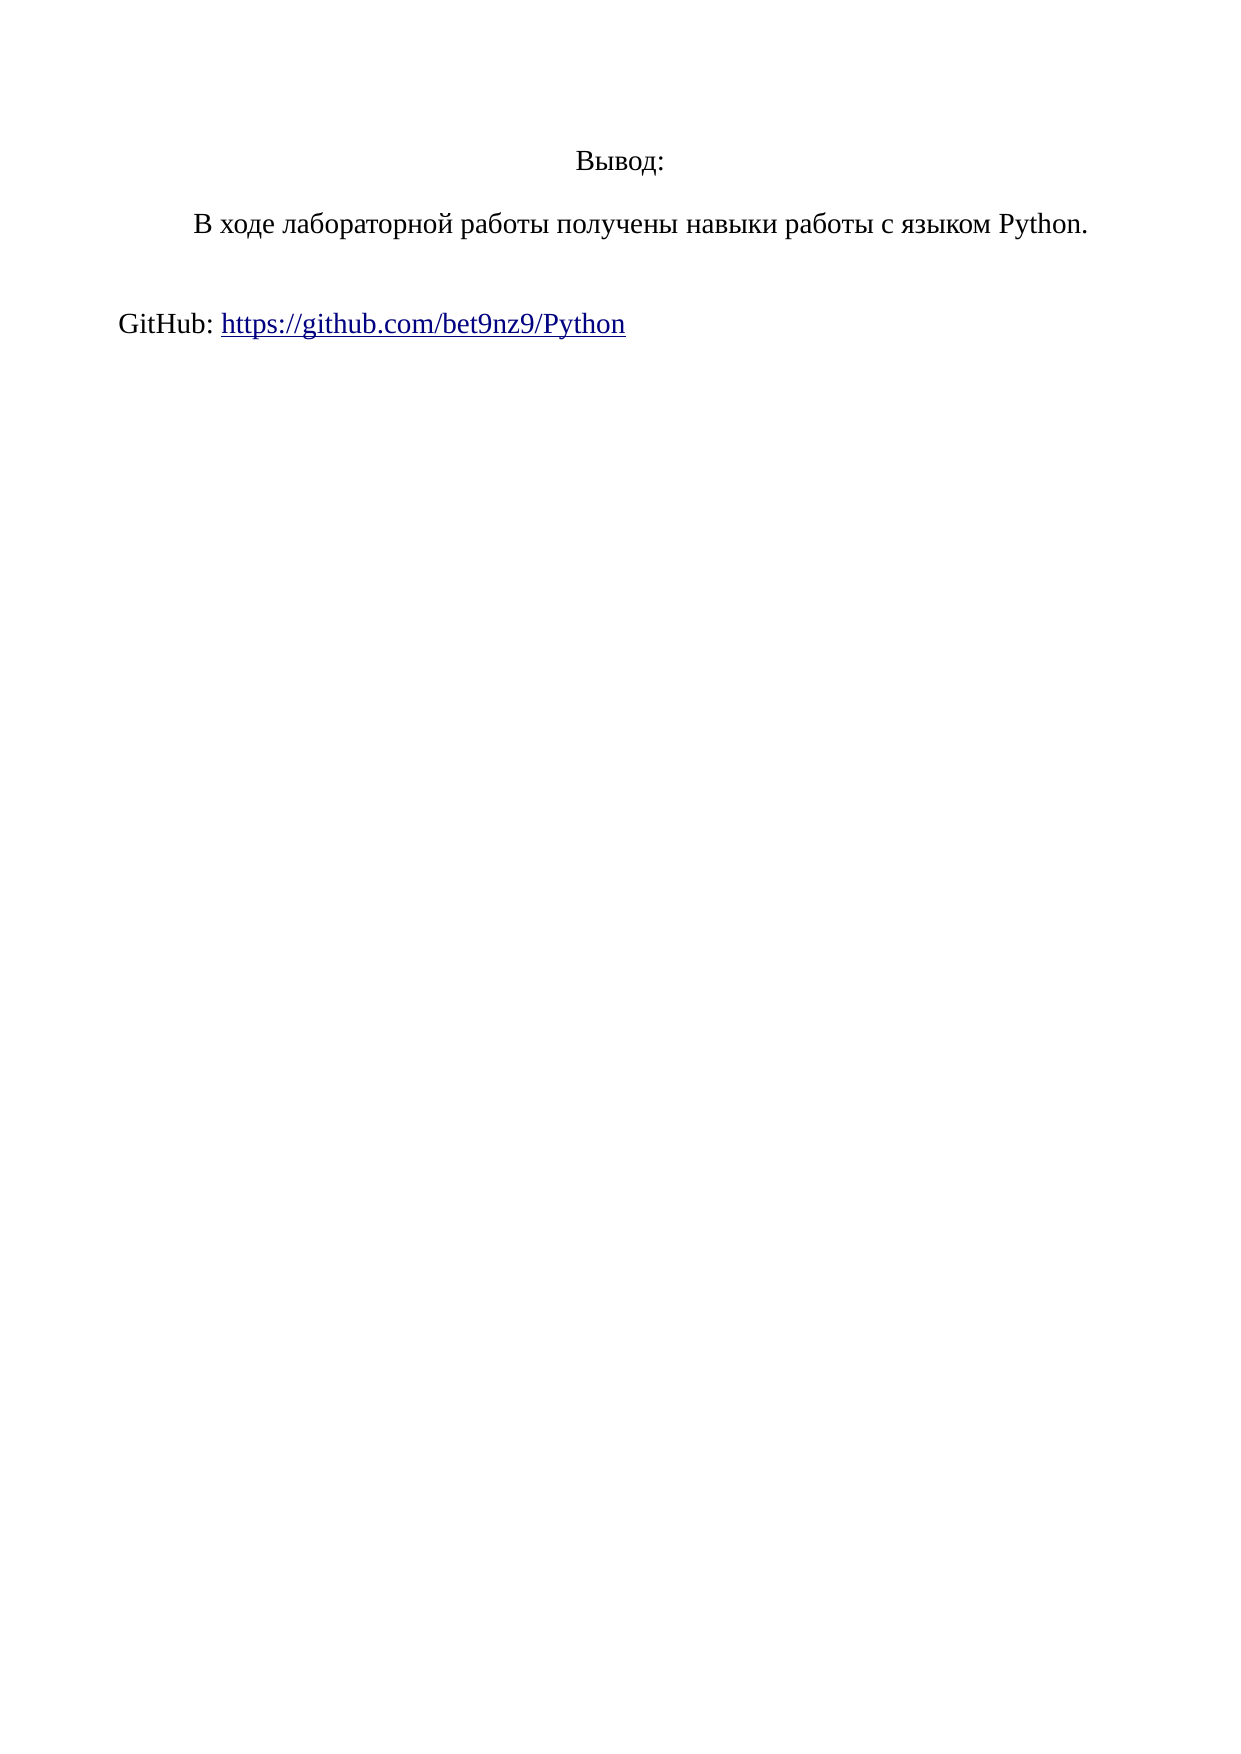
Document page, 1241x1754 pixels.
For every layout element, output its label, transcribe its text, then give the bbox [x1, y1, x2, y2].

text В ходе лабораторной работы получены навыки работы с языком Python. [118, 206, 1122, 239]
text GitHub: https://github.com/bet9nz9/Python [118, 307, 1122, 340]
subtitle Вывод: [118, 143, 1122, 177]
